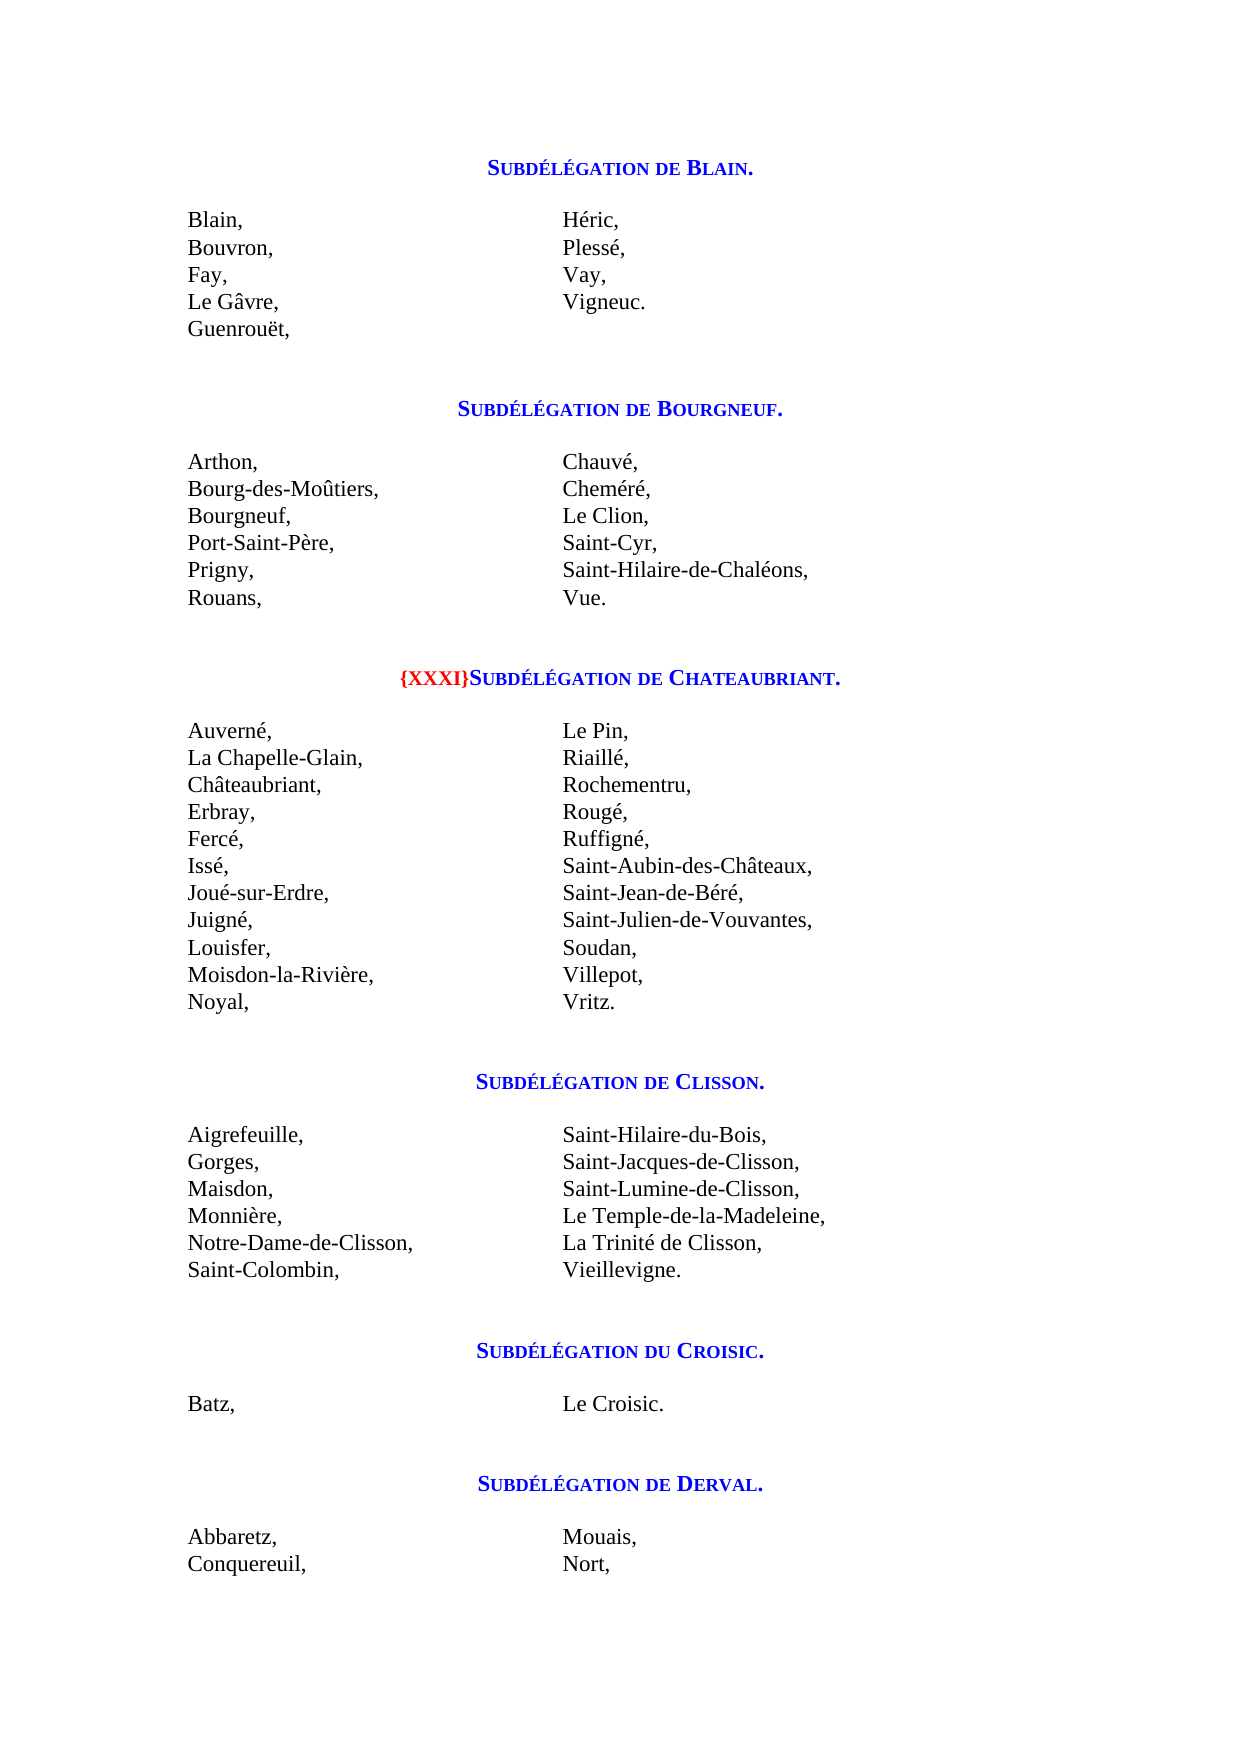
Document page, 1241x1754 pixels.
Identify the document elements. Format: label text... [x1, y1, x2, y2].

text Bourgneuf, Le Clion, [187, 502, 1090, 529]
text Fay, Vay, [187, 260, 1090, 287]
text Issé, Saint-Aubin-des-Châteaux, [187, 852, 1090, 879]
text Subdélégation de Blain. [150, 150, 1090, 181]
text Maisdon, Saint-Lumine-de-Clisson, [187, 1175, 1090, 1202]
text Châteaubriant, Rochementru, [187, 771, 1090, 798]
text Rouans, Vue. [187, 583, 1090, 610]
text Noyal, Vritz. [187, 987, 1090, 1014]
text La Chapelle-Glain, Riaillé, [187, 744, 1090, 771]
text Port-Saint-Père, Saint-Cyr, [187, 529, 1090, 556]
text Louisfer, Soudan, [187, 933, 1090, 960]
text Joué-sur-Erdre, Saint-Jean-de-Béré, [187, 879, 1090, 906]
text Moisdon-la-Rivière, Villepot, [187, 960, 1090, 987]
text Erbray, Rougé, [187, 798, 1090, 825]
text Juigné, Saint-Julien-de-Vouvantes, [187, 906, 1090, 933]
text Subdélégation de Bourgneuf. [150, 392, 1090, 423]
text Aigrefeuille, Saint-Hilaire-du-Bois, [187, 1121, 1090, 1148]
text Subdélégation de Clisson. [150, 1064, 1090, 1096]
text Notre-Dame-de-Clisson, La Trinité de Clisson, [187, 1229, 1090, 1256]
text Le Gâvre, Vigneuc. [187, 287, 1090, 314]
text Subdélégation du Croisic. [150, 1333, 1090, 1364]
text Conquereuil, Nort, [187, 1550, 1090, 1577]
text {XXXI}Subdélégation de Chateaubriant. [150, 660, 1090, 692]
text Guenrouët, [187, 314, 1090, 342]
text Subdélégation de Derval. [150, 1467, 1090, 1498]
text Saint-Colombin, Vieillevigne. [187, 1256, 1090, 1283]
text Blain, Héric, [187, 206, 1090, 233]
text Abbaretz, Mouais, [187, 1523, 1090, 1550]
text Prigny, Saint-Hilaire-de-Chaléons, [187, 556, 1090, 583]
text Bouvron, Plessé, [187, 233, 1090, 260]
text Batz, Le Croisic. [187, 1389, 1090, 1417]
text Bourg-des-Moûtiers, Cheméré, [187, 475, 1090, 502]
text Gorges, Saint-Jacques-de-Clisson, [187, 1148, 1090, 1175]
text Auverné, Le Pin, [187, 717, 1090, 744]
text Arthon, Chauvé, [187, 448, 1090, 475]
text Monnière, Le Temple-de-la-Madeleine, [187, 1202, 1090, 1229]
text Fercé, Ruffigné, [187, 825, 1090, 852]
